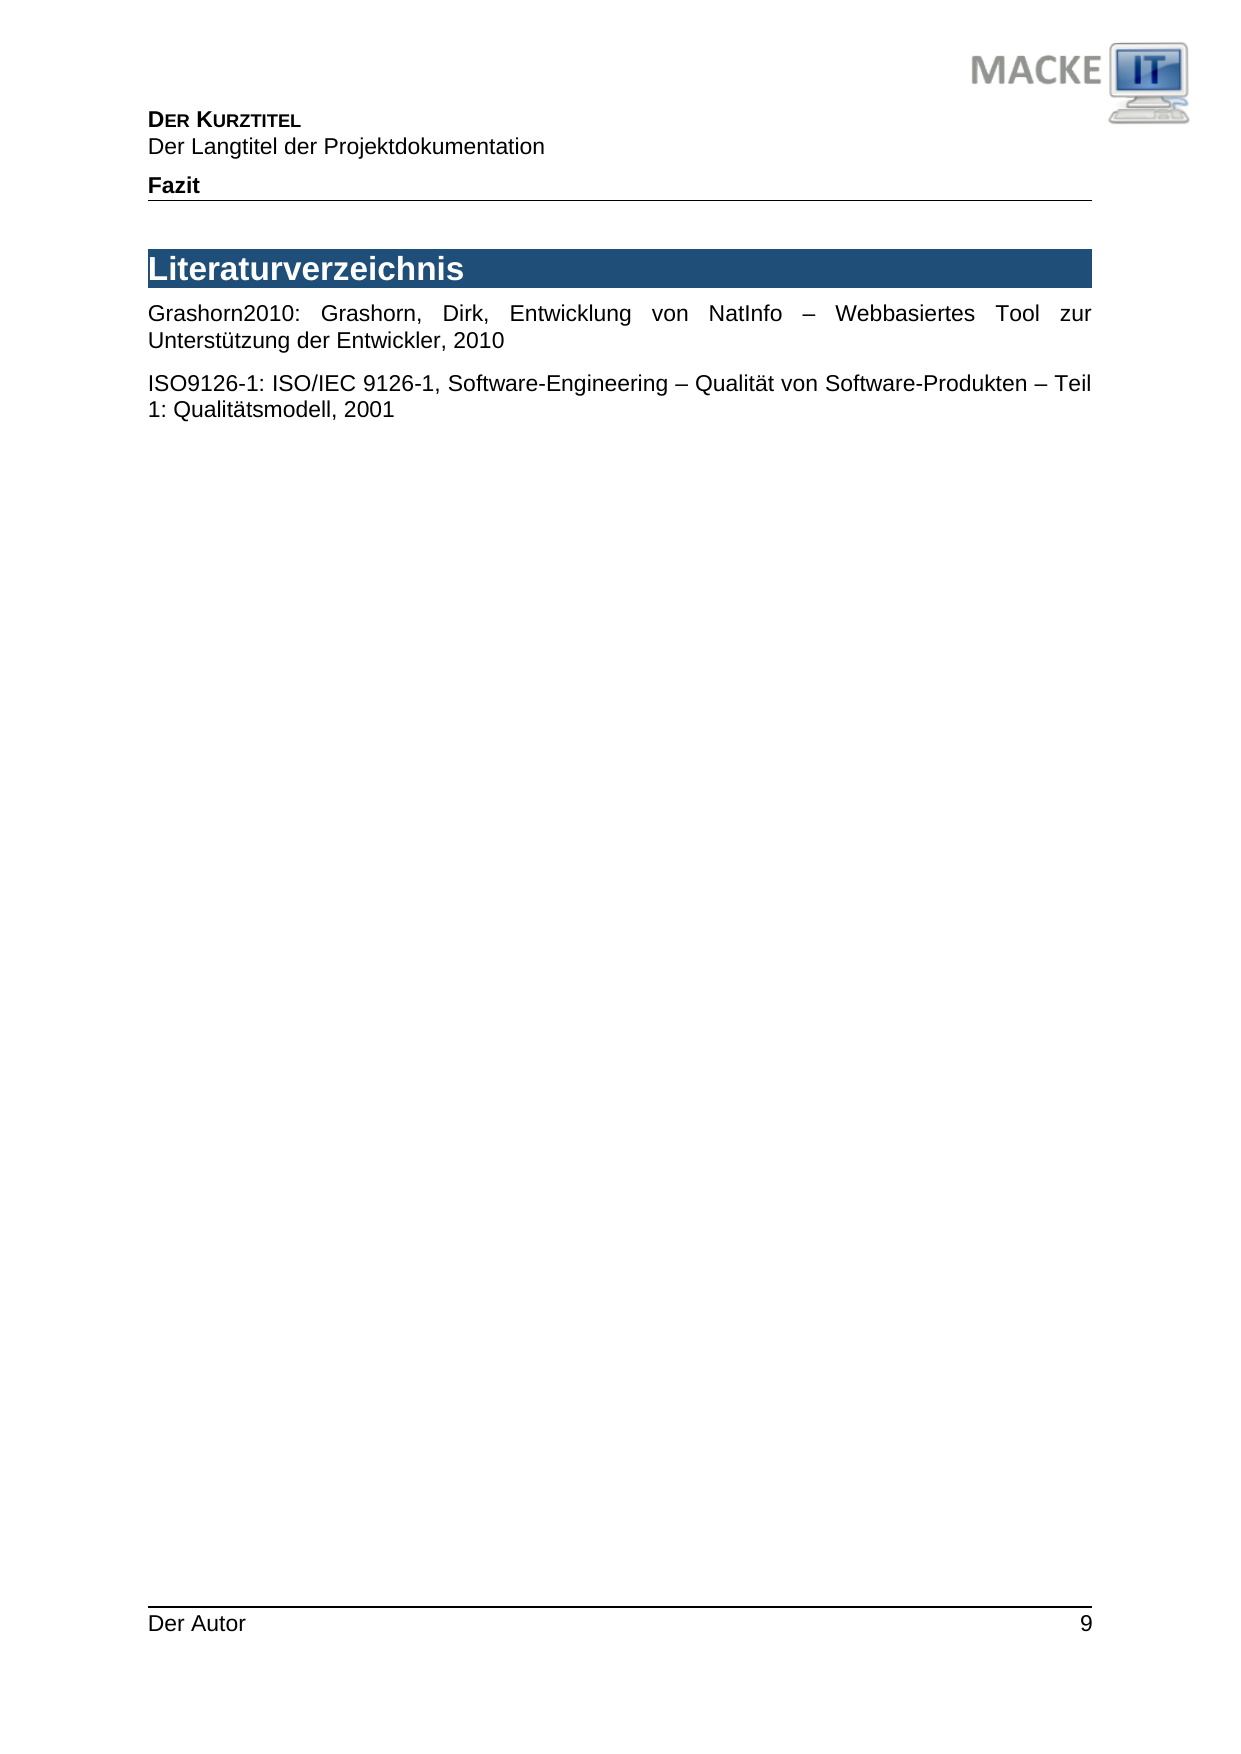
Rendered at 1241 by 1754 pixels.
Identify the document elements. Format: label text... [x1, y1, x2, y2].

subtitle Literaturverzeichnis [148, 249, 1092, 288]
picture [959, 29, 1197, 131]
text Grashorn2010: Grashorn, Dirk, Entwicklung von NatInfo – Webbasiertes Tool zur Unterstützung der Entwickler, 2010 [148, 300, 1092, 353]
text ISO9126-1: ISO/IEC 9126-1, Software-Engineering – Qualität von Software-Produkten – Teil 1: Qualitätsmodell, 2001 [148, 370, 1092, 422]
